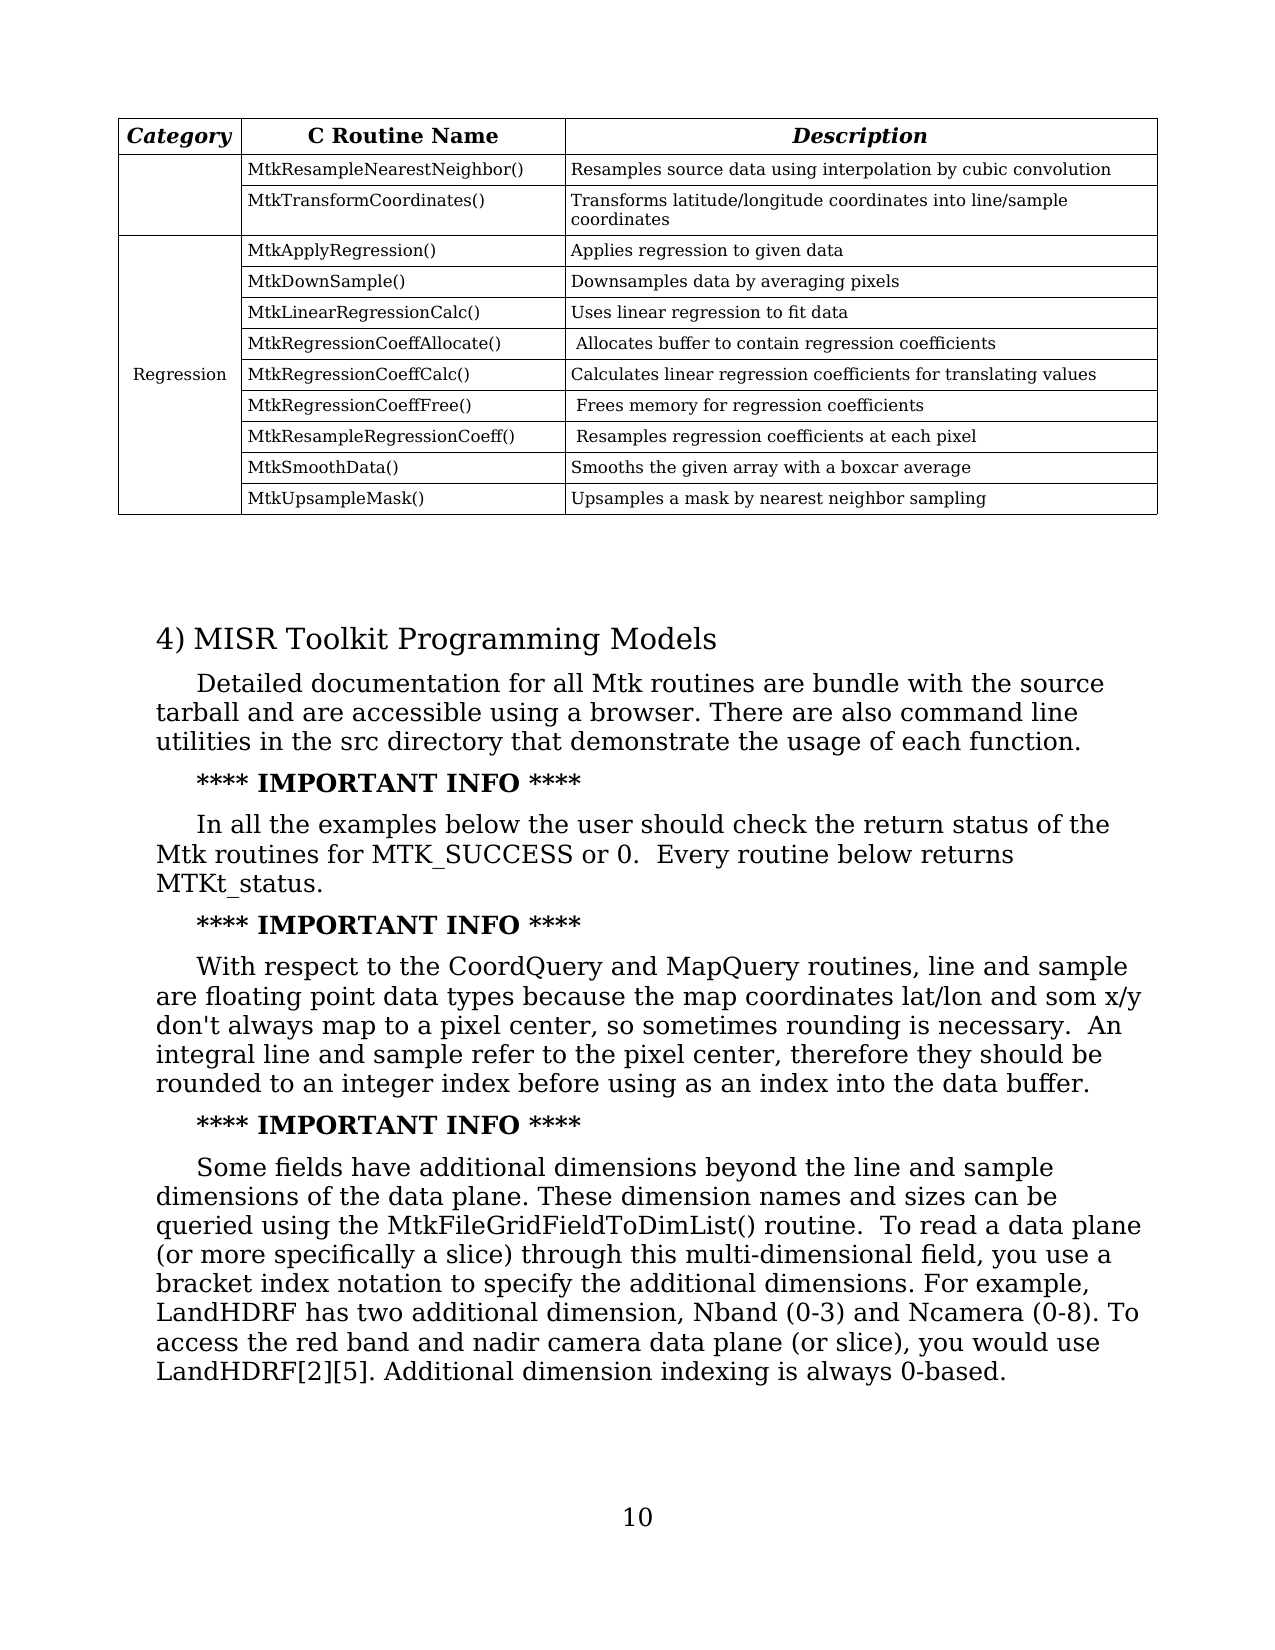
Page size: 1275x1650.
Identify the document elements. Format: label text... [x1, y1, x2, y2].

text Detailed documentation for all Mtk routines are bundle with the source tarball and are accessible using a browser. There are also command line utilities in the src directory that demonstrate the usage of each function. [156, 669, 1157, 756]
table_cell [119, 155, 241, 235]
table_cell MtkDownSample() [242, 267, 565, 297]
table_cell Resamples source data using interpolation by cubic convolution [566, 155, 1157, 185]
table_cell MtkSmoothData() [242, 453, 565, 483]
table_cell MtkRegressionCoeffFree() [242, 391, 565, 421]
text With respect to the CoordQuery and MapQuery routines, line and sample are floating point data types because the map coordinates lat/lon and som x/y don't always map to a pixel center, so sometimes rounding is necessary. An integral line and sample refer to the pixel center, therefore they should be rounded to an integer index before using as an index into the data buffer. [156, 952, 1157, 1098]
table_header Description [566, 119, 1157, 154]
table_cell Smooths the given array with a boxcar average [566, 453, 1157, 483]
table_header Category [119, 119, 241, 154]
table_cell Transforms latitude/longitude coordinates into line/sample coordinates [566, 186, 1157, 235]
text Some fields have additional dimensions beyond the line and sample dimensions of the data plane. These dimension names and sizes can be queried using the MtkFileGridFieldToDimList() routine. To read a data plane (or more specifically a slice) through this multi-dimensional field, you use a bracket index notation to specify the additional dimensions. For example, LandHDRF has two additional dimension, Nband (0-3) and Ncamera (0-8). To access the red band and nadir camera data plane (or slice), you would use LandHDRF[2][5]. Additional dimension indexing is always 0-based. [156, 1153, 1157, 1386]
table_cell Calculates linear regression coefficients for translating values [566, 360, 1157, 390]
table_cell Uses linear regression to fit data [566, 298, 1157, 328]
table_cell MtkTransformCoordinates() [242, 186, 565, 235]
text **** IMPORTANT INFO **** [156, 769, 1157, 798]
subtitle MISR Toolkit Programming Models [156, 622, 1157, 656]
table_header Applies regression to given data [566, 236, 1157, 266]
table_cell MtkResampleRegressionCoeff() [242, 422, 565, 452]
table_header MtkApplyRegression() [242, 236, 565, 266]
table_cell Resamples regression coefficients at each pixel [566, 422, 1157, 452]
text **** IMPORTANT INFO **** [156, 911, 1157, 940]
table_cell MtkRegressionCoeffCalc() [242, 360, 565, 390]
table_header C Routine Name [242, 119, 565, 154]
table_cell Downsamples data by averaging pixels [566, 267, 1157, 297]
table_cell MtkUpsampleMask() [242, 484, 565, 514]
table_cell Frees memory for regression coefficients [566, 391, 1157, 421]
table_cell Regression [119, 236, 241, 514]
table_cell Allocates buffer to contain regression coefficients [566, 329, 1157, 359]
table_cell MtkRegressionCoeffAllocate() [242, 329, 565, 359]
table_cell MtkResampleNearestNeighbor() [242, 155, 565, 185]
table_cell MtkLinearRegressionCalc() [242, 298, 565, 328]
table_cell Upsamples a mask by nearest neighbor sampling [566, 484, 1157, 514]
text In all the examples below the user should check the return status of the Mtk routines for MTK_SUCCESS or 0. Every routine below returns MTKt_status. [156, 811, 1157, 898]
text **** IMPORTANT INFO **** [156, 1111, 1157, 1140]
